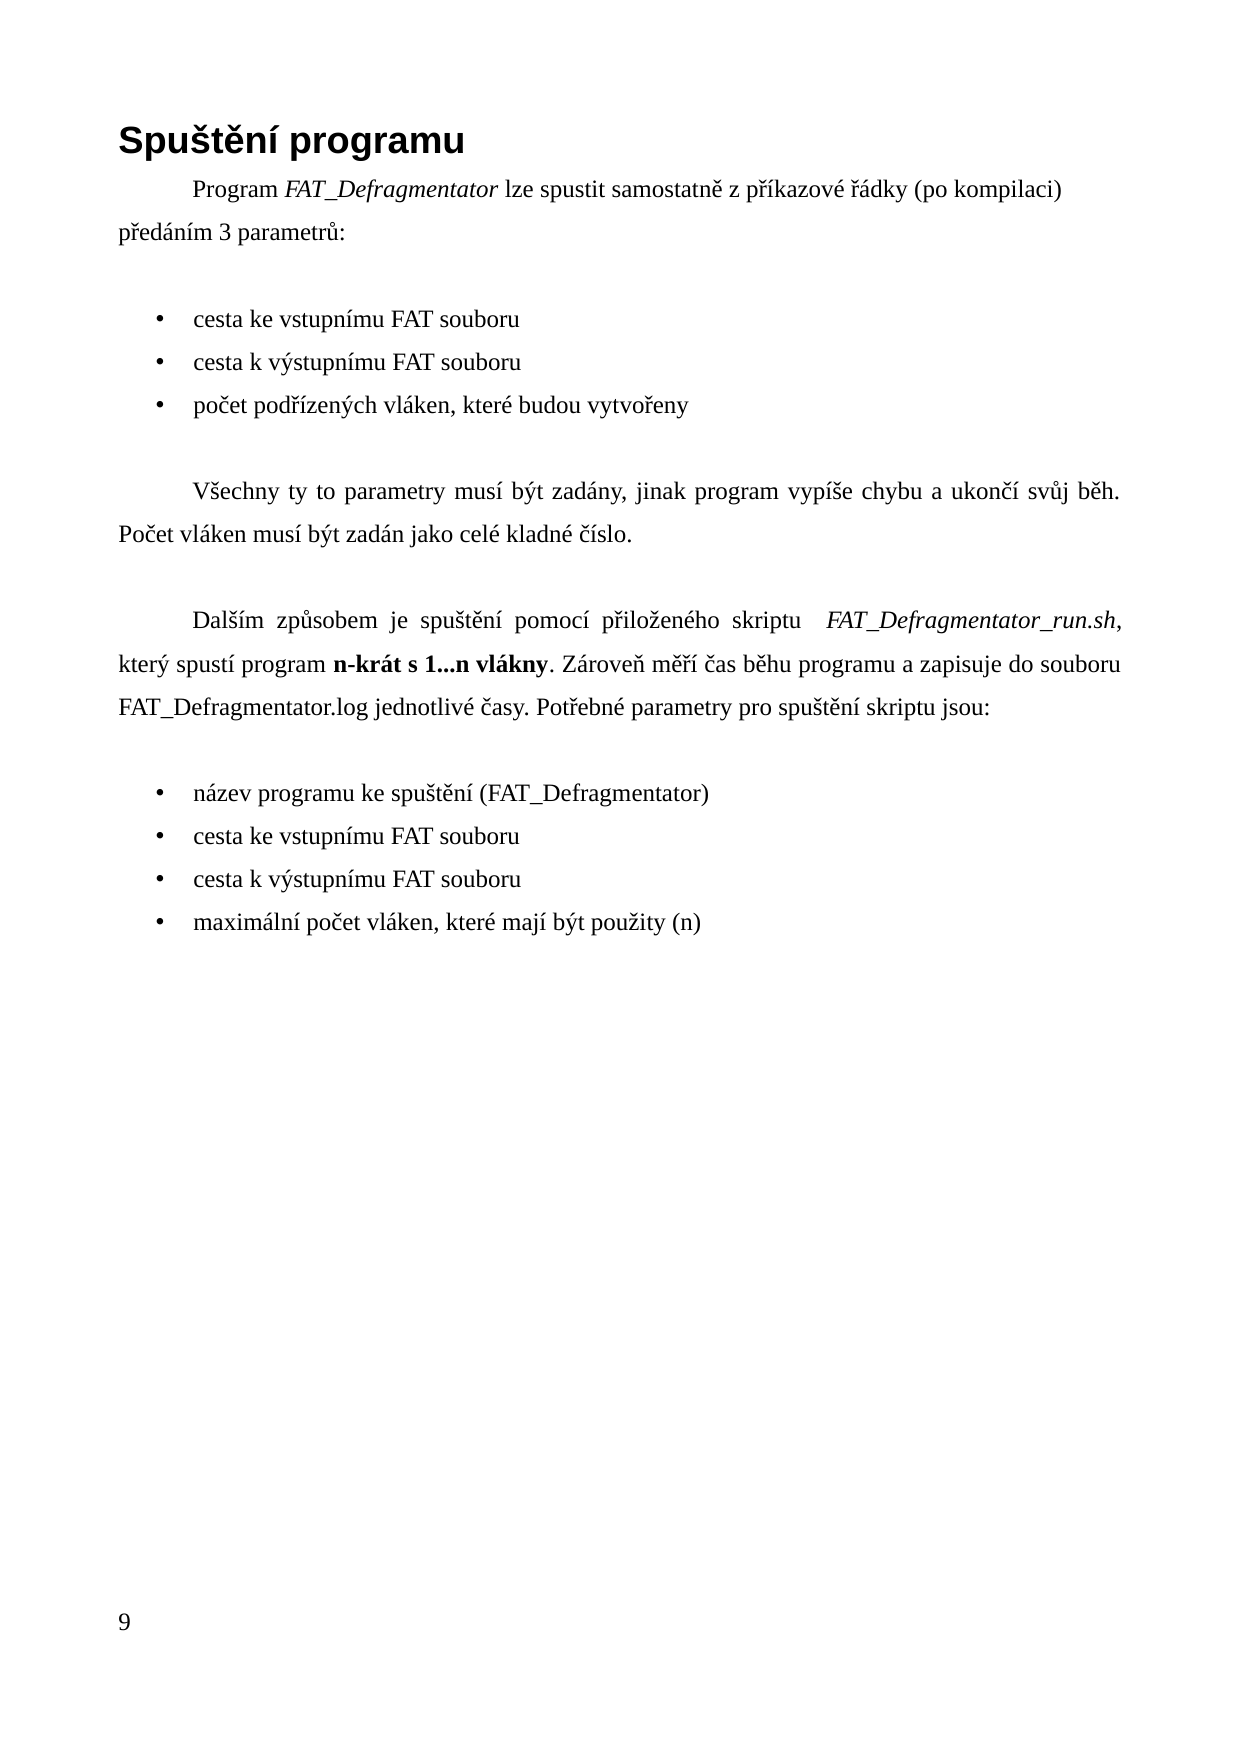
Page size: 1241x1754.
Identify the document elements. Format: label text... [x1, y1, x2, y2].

list cesta k výstupnímu FAT souboru [156, 347, 1122, 376]
list cesta k výstupnímu FAT souboru [156, 864, 1122, 893]
text Všechny ty to parametry musí být zadány, jinak program vypíše chybu a ukončí svůj běh. Počet vláken musí být zadán jako celé kladné číslo. [118, 476, 1122, 548]
subtitle Spuštění programu [118, 118, 1122, 162]
list počet podřízených vláken, které budou vytvořeny [156, 390, 1122, 419]
text Dalším způsobem je spuštění pomocí přiloženého skriptu FAT_Defragmentator_run.sh, který spustí program n-krát s 1...n vlákny. Zároveň měří čas běhu programu a zapisuje do souboru FAT_Defragmentator.log jednotlivé časy. Potřebné parametry pro spuštění skriptu jsou: [118, 606, 1122, 721]
text Program FAT_Defragmentator lze spustit samostatně z příkazové řádky (po kompilaci) předáním 3 parametrů: [118, 174, 1122, 246]
list cesta ke vstupnímu FAT souboru [156, 304, 1122, 332]
list maximální počet vláken, které mají být použity (n) [156, 907, 1122, 936]
list název programu ke spuštění (FAT_Defragmentator) [156, 778, 1122, 807]
list cesta ke vstupnímu FAT souboru [156, 821, 1122, 850]
